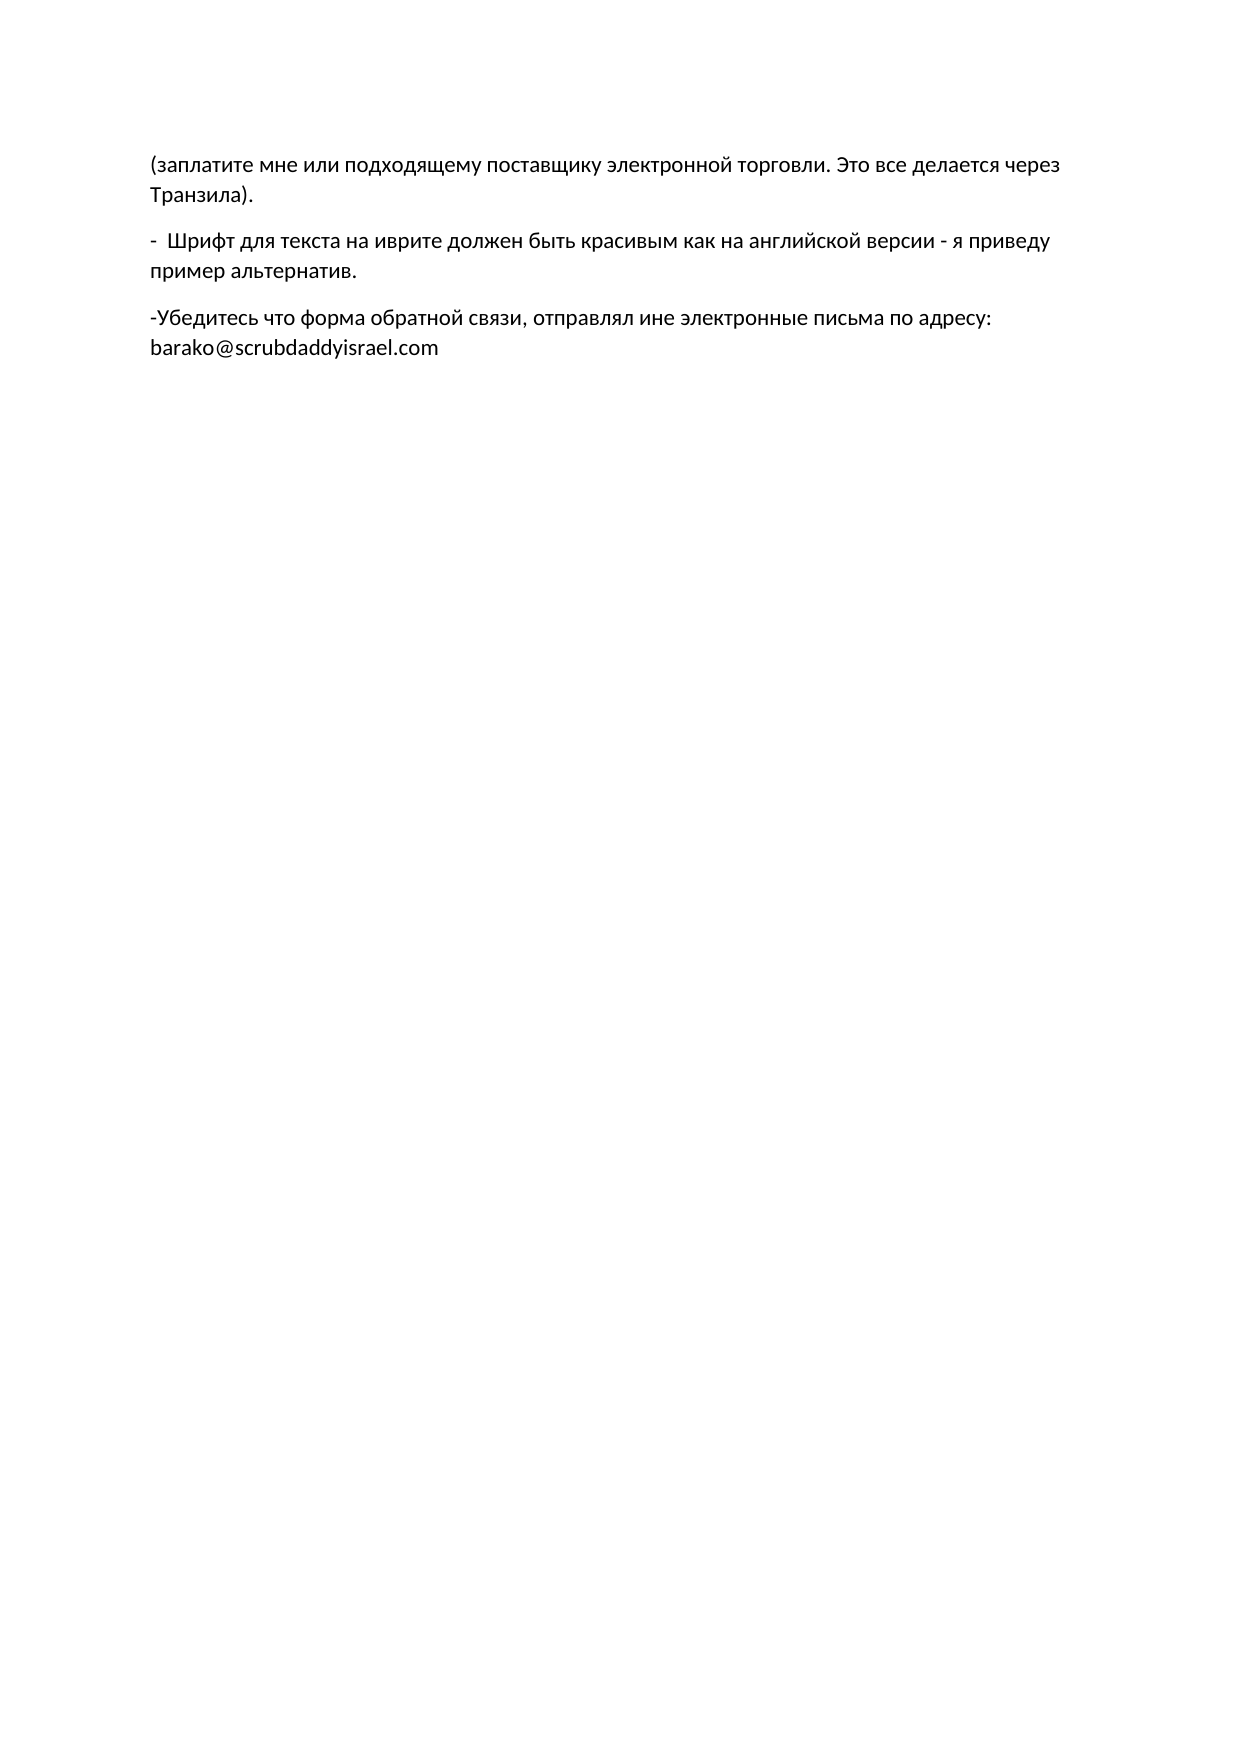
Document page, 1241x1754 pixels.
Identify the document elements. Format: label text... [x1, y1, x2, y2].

text (заплатите мне или подходящему поставщику электронной торговли. Это все делается через Транзила). [150, 150, 1090, 208]
text -Убедитесь что форма обратной связи, отправлял ине электронные письма по адресу: barako@scrubdaddyisrael.com [150, 303, 1090, 361]
text - Шрифт для текста на иврите должен быть красивым как на английской версии - я приведу пример альтернатив. [150, 226, 1090, 284]
